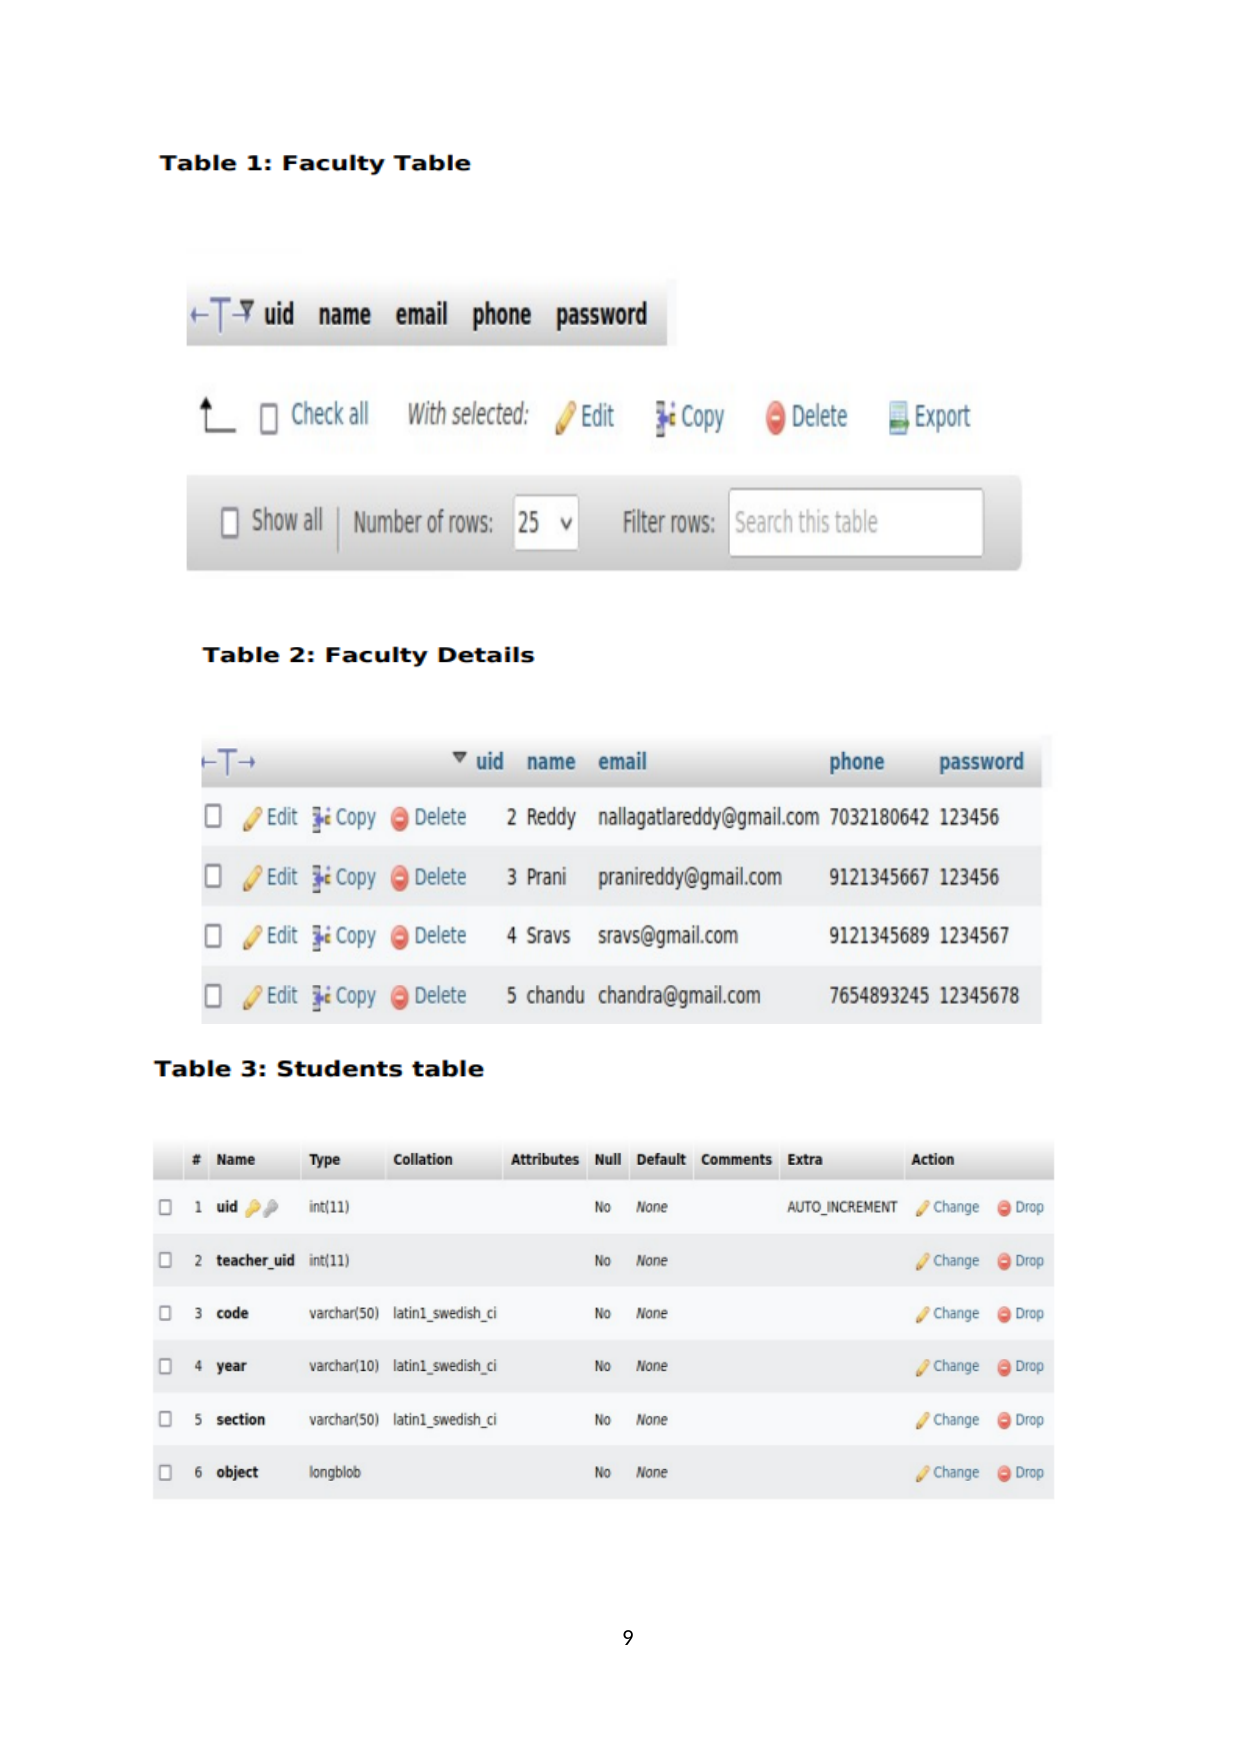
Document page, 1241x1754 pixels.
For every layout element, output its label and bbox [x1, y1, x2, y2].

picture [151, 150, 1104, 579]
picture [194, 646, 1062, 1024]
picture [144, 1058, 1070, 1518]
